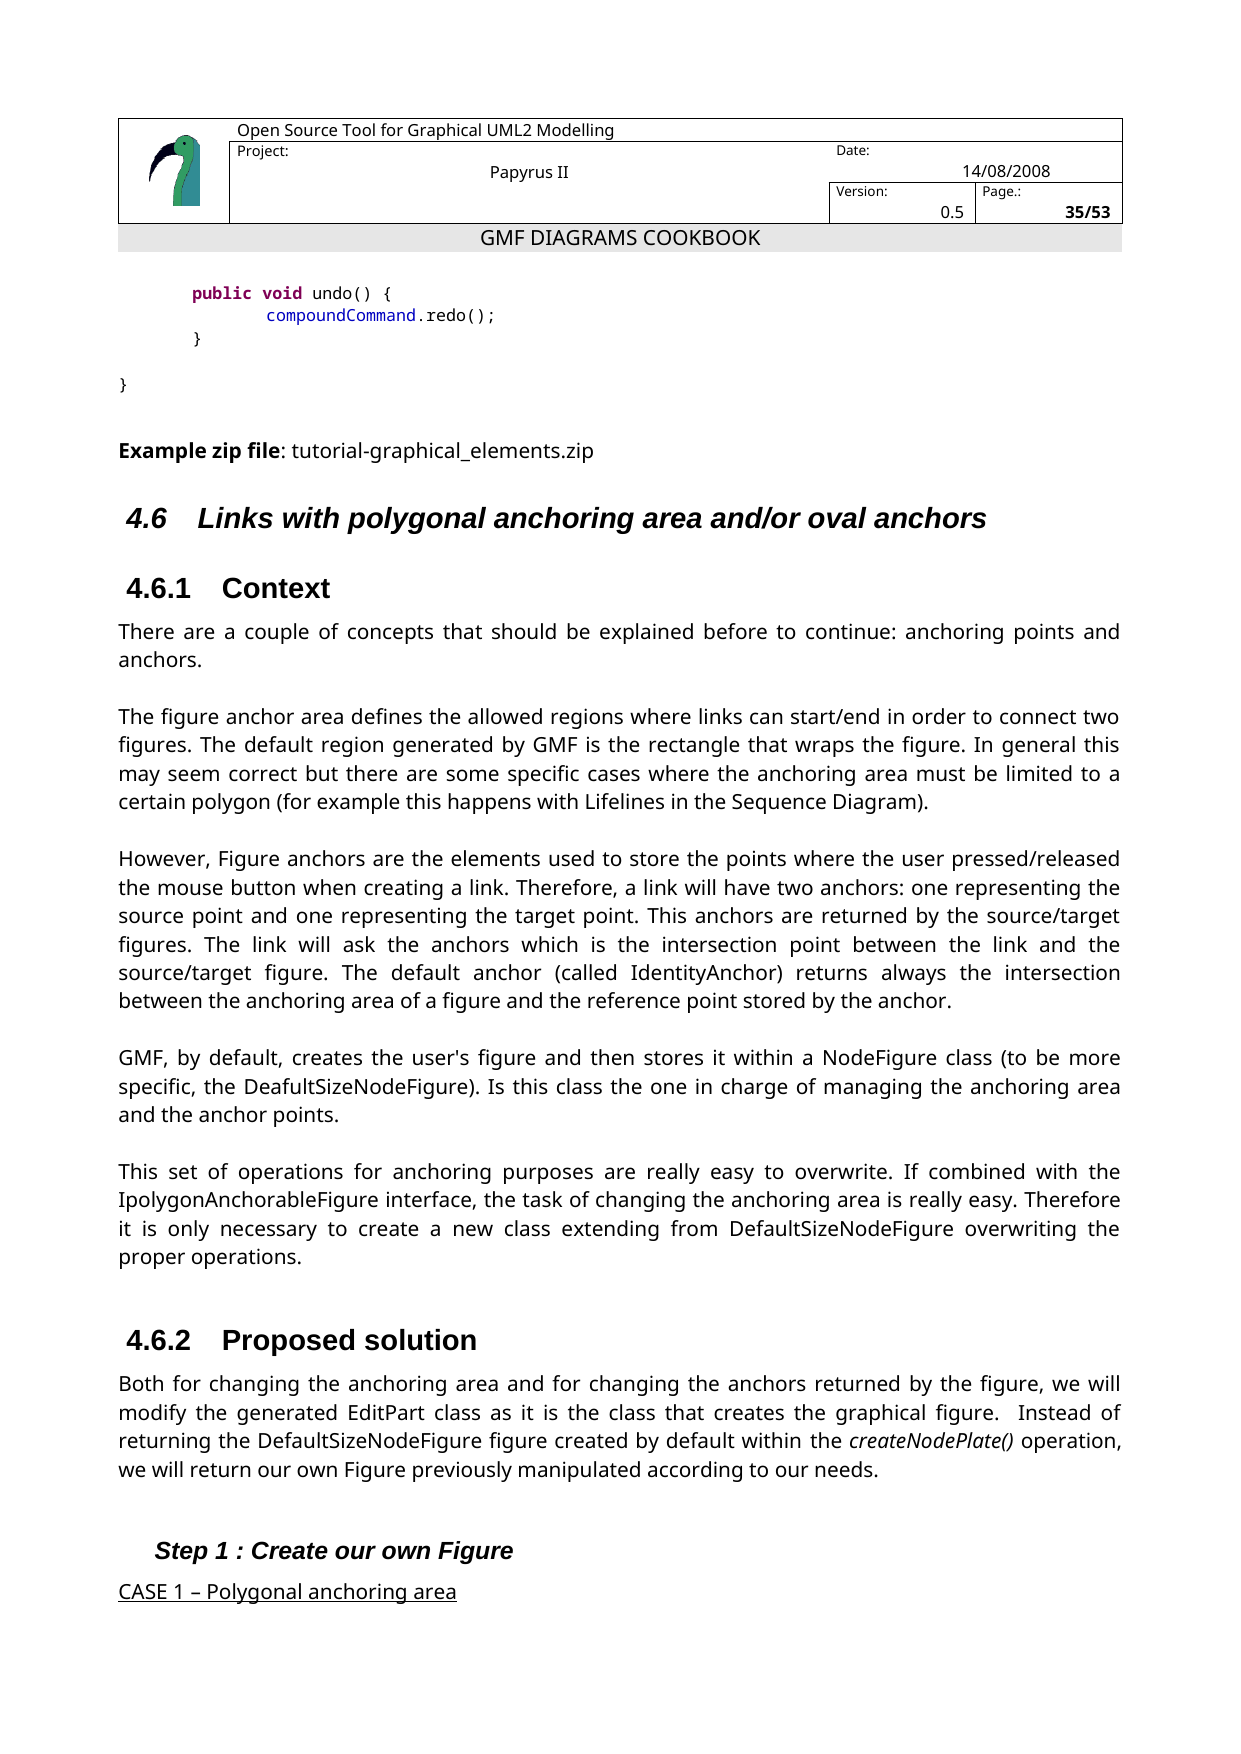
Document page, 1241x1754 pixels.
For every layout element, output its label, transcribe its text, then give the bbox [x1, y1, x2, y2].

picture [147, 133, 201, 209]
text } [118, 372, 1122, 395]
text CASE 1 – Polygonal anchoring area [118, 1577, 1122, 1605]
text This set of operations for anchoring purposes are really easy to overwrite. If combined with the IpolygonAnchorableFigure interface, the task of changing the anchoring area is really easy. Therefore it is only necessary to create a new class extending from DefaultSizeNodeFigure overwriting the proper operations. [118, 1157, 1122, 1271]
subtitle Links with polygonal anchoring area and/or oval anchors [118, 502, 1122, 534]
subtitle Proposed solution [118, 1324, 1122, 1357]
subtitle Step 1 : Create our own Figure [118, 1537, 1122, 1564]
text GMF, by default, creates the user's figure and then stores it within a NodeFigure class (to be more specific, the DeafultSizeNodeFigure). Is this class the one in charge of managing the anchoring area and the anchor points. [118, 1043, 1122, 1129]
text However, Figure anchors are the elements used to store the points where the user pressed/released the mouse button when creating a link. Therefore, a link will have two anchors: one representing the source point and one representing the target point. This anchors are returned by the source/target figures. The link will ask the anchors which is the intersection point between the link and the source/target figure. The default anchor (called IdentityAnchor) returns always the intersection between the anchoring area of a figure and the reference point stored by the anchor. [118, 844, 1122, 1015]
text The figure anchor area defines the allowed regions where links can start/end in order to connect two figures. The default region generated by GMF is the rectangle that wraps the figure. In general this may seem correct but there are some specific cases where the anchoring area must be limited to a certain polygon (for example this happens with Lifelines in the Sequence Diagram). [118, 702, 1122, 816]
text public void undo() { [118, 281, 1122, 304]
text } [118, 327, 1122, 349]
text Example zip file: tutorial-graphical_elements.zip [118, 436, 1122, 464]
text There are a couple of concepts that should be explained before to continue: anchoring points and anchors. [118, 617, 1122, 674]
text compoundCommand.redo(); [118, 304, 1122, 327]
text Both for changing the anchoring area and for changing the anchors returned by the figure, we will modify the generated EditPart class as it is the class that creates the graphical figure. Instead of returning the DefaultSizeNodeFigure figure created by default within the createNodePlate() operation, we will return our own Figure previously manipulated according to our needs. [118, 1369, 1122, 1483]
subtitle Context [118, 572, 1122, 604]
